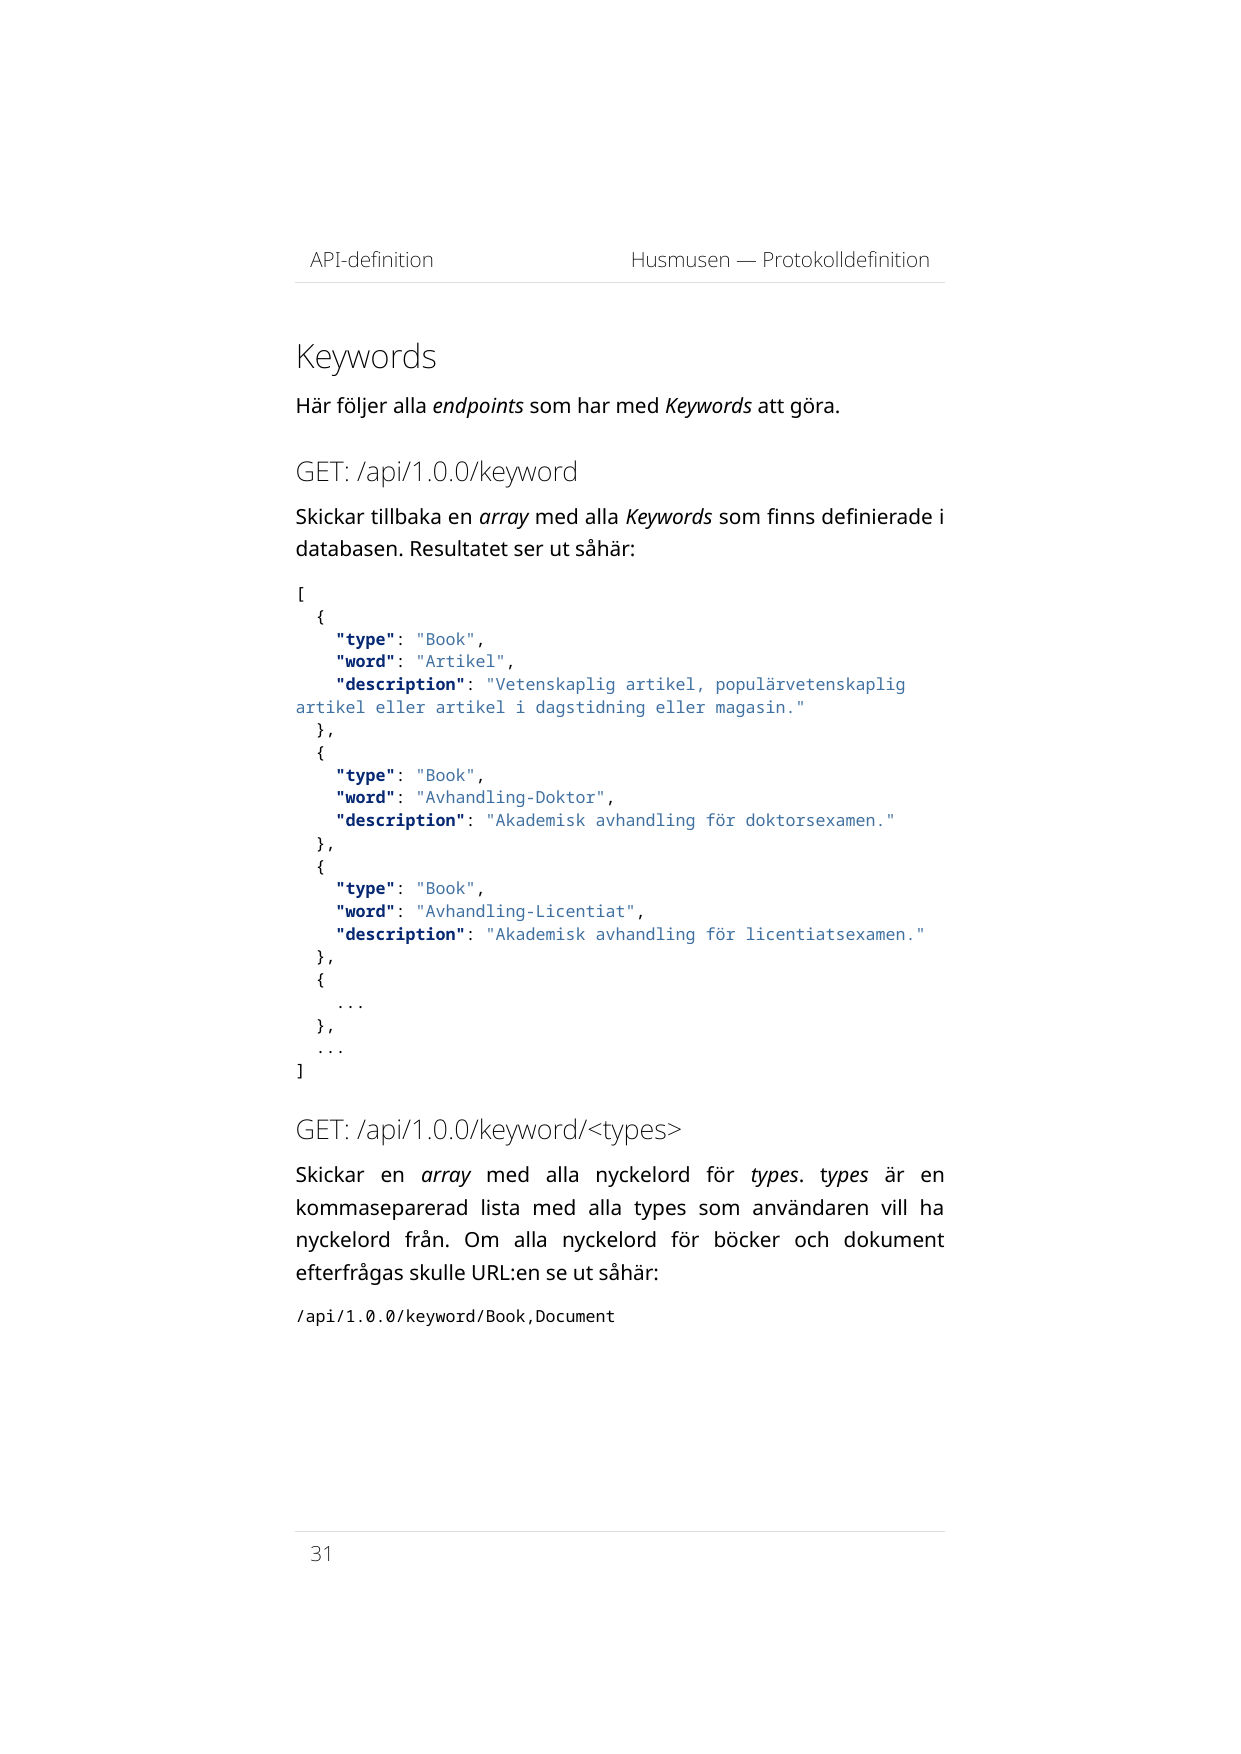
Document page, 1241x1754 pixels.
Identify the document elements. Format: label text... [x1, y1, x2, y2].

text "word": "Avhandling-Doktor", [295, 786, 945, 809]
subtitle GET: /api/1.0.0/keyword/<types> [295, 1111, 945, 1147]
text "description": "Akademisk avhandling för doktorsexamen." [295, 809, 945, 831]
text { [295, 854, 945, 877]
text Här följer alla endpoints som har med Keywords att göra. [295, 391, 945, 419]
text "description": "Akademisk avhandling för licentiatsexamen." [295, 922, 945, 945]
text [ [295, 582, 945, 604]
text "word": "Avhandling-Licentiat", [295, 899, 945, 922]
text ] [295, 1058, 945, 1081]
text }, [295, 831, 945, 854]
text Skickar tillbaka en array med alla Keywords som finns definierade i databasen. Resultatet ser ut såhär: [295, 502, 945, 563]
text { [295, 968, 945, 990]
text { [295, 741, 945, 763]
text ... [295, 1036, 945, 1058]
text }, [295, 718, 945, 741]
text }, [295, 945, 945, 968]
text "description": "Vetenskaplig artikel, populärvetenskaplig artikel eller artikel i dagstidning eller magasin." [295, 672, 945, 718]
text "type": "Book", [295, 627, 945, 650]
text ... [295, 990, 945, 1013]
text "type": "Book", [295, 877, 945, 899]
text Skickar en array med alla nyckelord för types. types är en kommaseparerad lista med alla types som användaren vill ha nyckelord från. Om alla nyckelord för böcker och dokument efterfrågas skulle URL:en se ut såhär: [295, 1160, 945, 1286]
text { [295, 604, 945, 627]
subtitle GET: /api/1.0.0/keyword [295, 452, 945, 489]
text }, [295, 1013, 945, 1036]
text "type": "Book", [295, 763, 945, 786]
text /api/1.0.0/keyword/Book,Document [295, 1305, 945, 1328]
text "word": "Artikel", [295, 650, 945, 672]
subtitle Keywords [295, 333, 945, 378]
